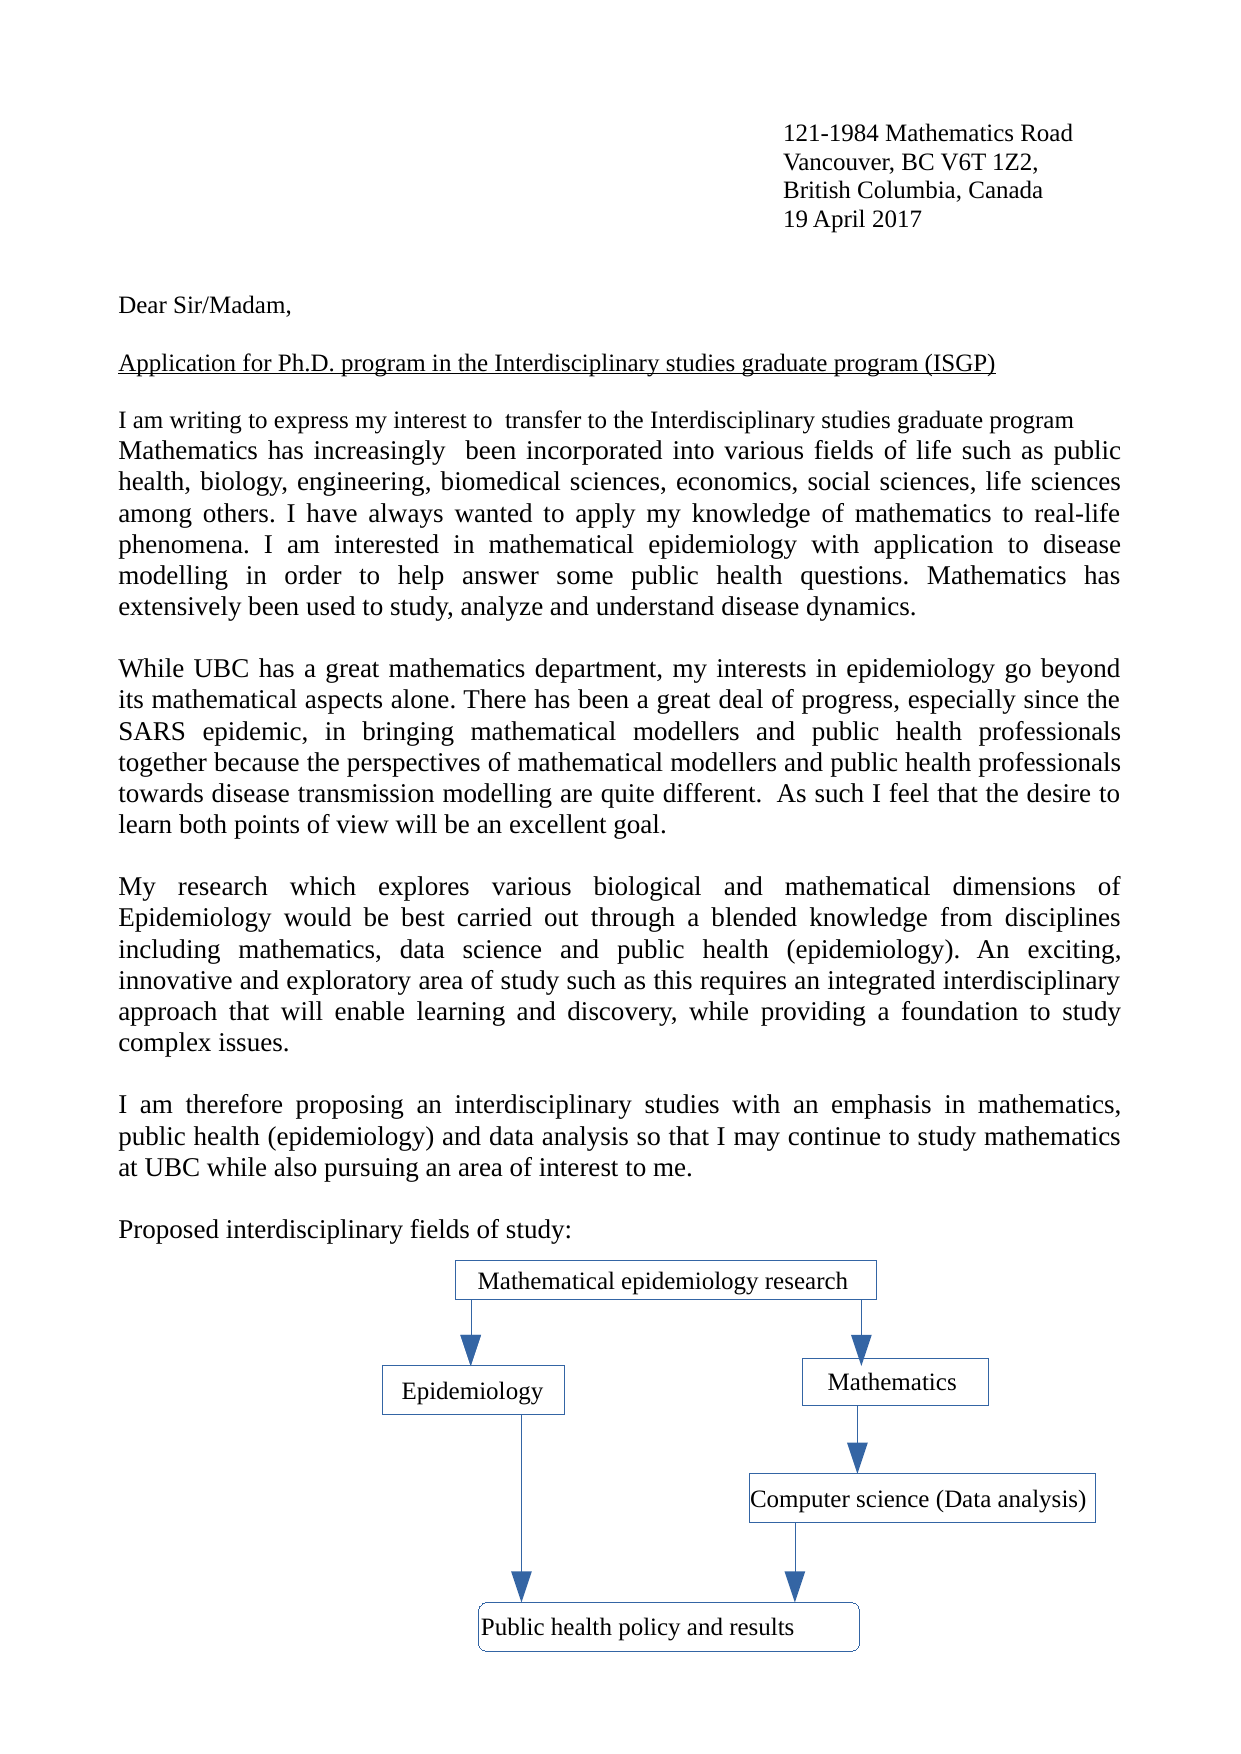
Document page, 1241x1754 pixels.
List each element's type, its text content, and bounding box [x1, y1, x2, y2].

text 19 April 2017 [118, 204, 1122, 233]
text I am therefore proposing an interdisciplinary studies with an emphasis in mathematics, public health (epidemiology) and data analysis so that I may continue to study mathematics at UBC while also pursuing an area of interest to me. [118, 1088, 1122, 1182]
text Vancouver, BC V6T 1Z2, [118, 147, 1122, 176]
text Mathematics has increasingly been incorporated into various fields of life such as public health, biology, engineering, biomedical sciences, economics, social sciences, life sciences among others. I have always wanted to apply my knowledge of mathematics to real-life phenomena. I am interested in mathematical epidemiology with application to disease modelling in order to help answer some public health questions. Mathematics has extensively been used to study, analyze and understand disease dynamics. [118, 434, 1122, 621]
text While UBC has a great mathematics department, my interests in epidemiology go beyond its mathematical aspects alone. There has been a great deal of progress, especially since the SARS epidemic, in bringing mathematical modellers and public health professionals together because the perspectives of mathematical modellers and public health professionals towards disease transmission modelling are quite different. As such I feel that the desire to learn both points of view will be an excellent goal. [118, 652, 1122, 839]
text British Columbia, Canada [118, 176, 1122, 204]
text Application for Ph.D. program in the Interdisciplinary studies graduate program (ISGP) [118, 348, 1122, 377]
text I am writing to express my interest to transfer to the Interdisciplinary studies graduate program [118, 406, 1122, 434]
text 121-1984 Mathematics Road [118, 118, 1122, 147]
text Dear Sir/Madam, [118, 291, 1122, 319]
text My research which explores various biological and mathematical dimensions of Epidemiology would be best carried out through a blended knowledge from disciplines including mathematics, data science and public health (epidemiology). An exciting, innovative and exploratory area of study such as this requires an integrated interdisciplinary approach that will enable learning and discovery, while providing a foundation to study complex issues. [118, 870, 1122, 1057]
text Proposed interdisciplinary fields of study: [118, 1213, 1122, 1244]
